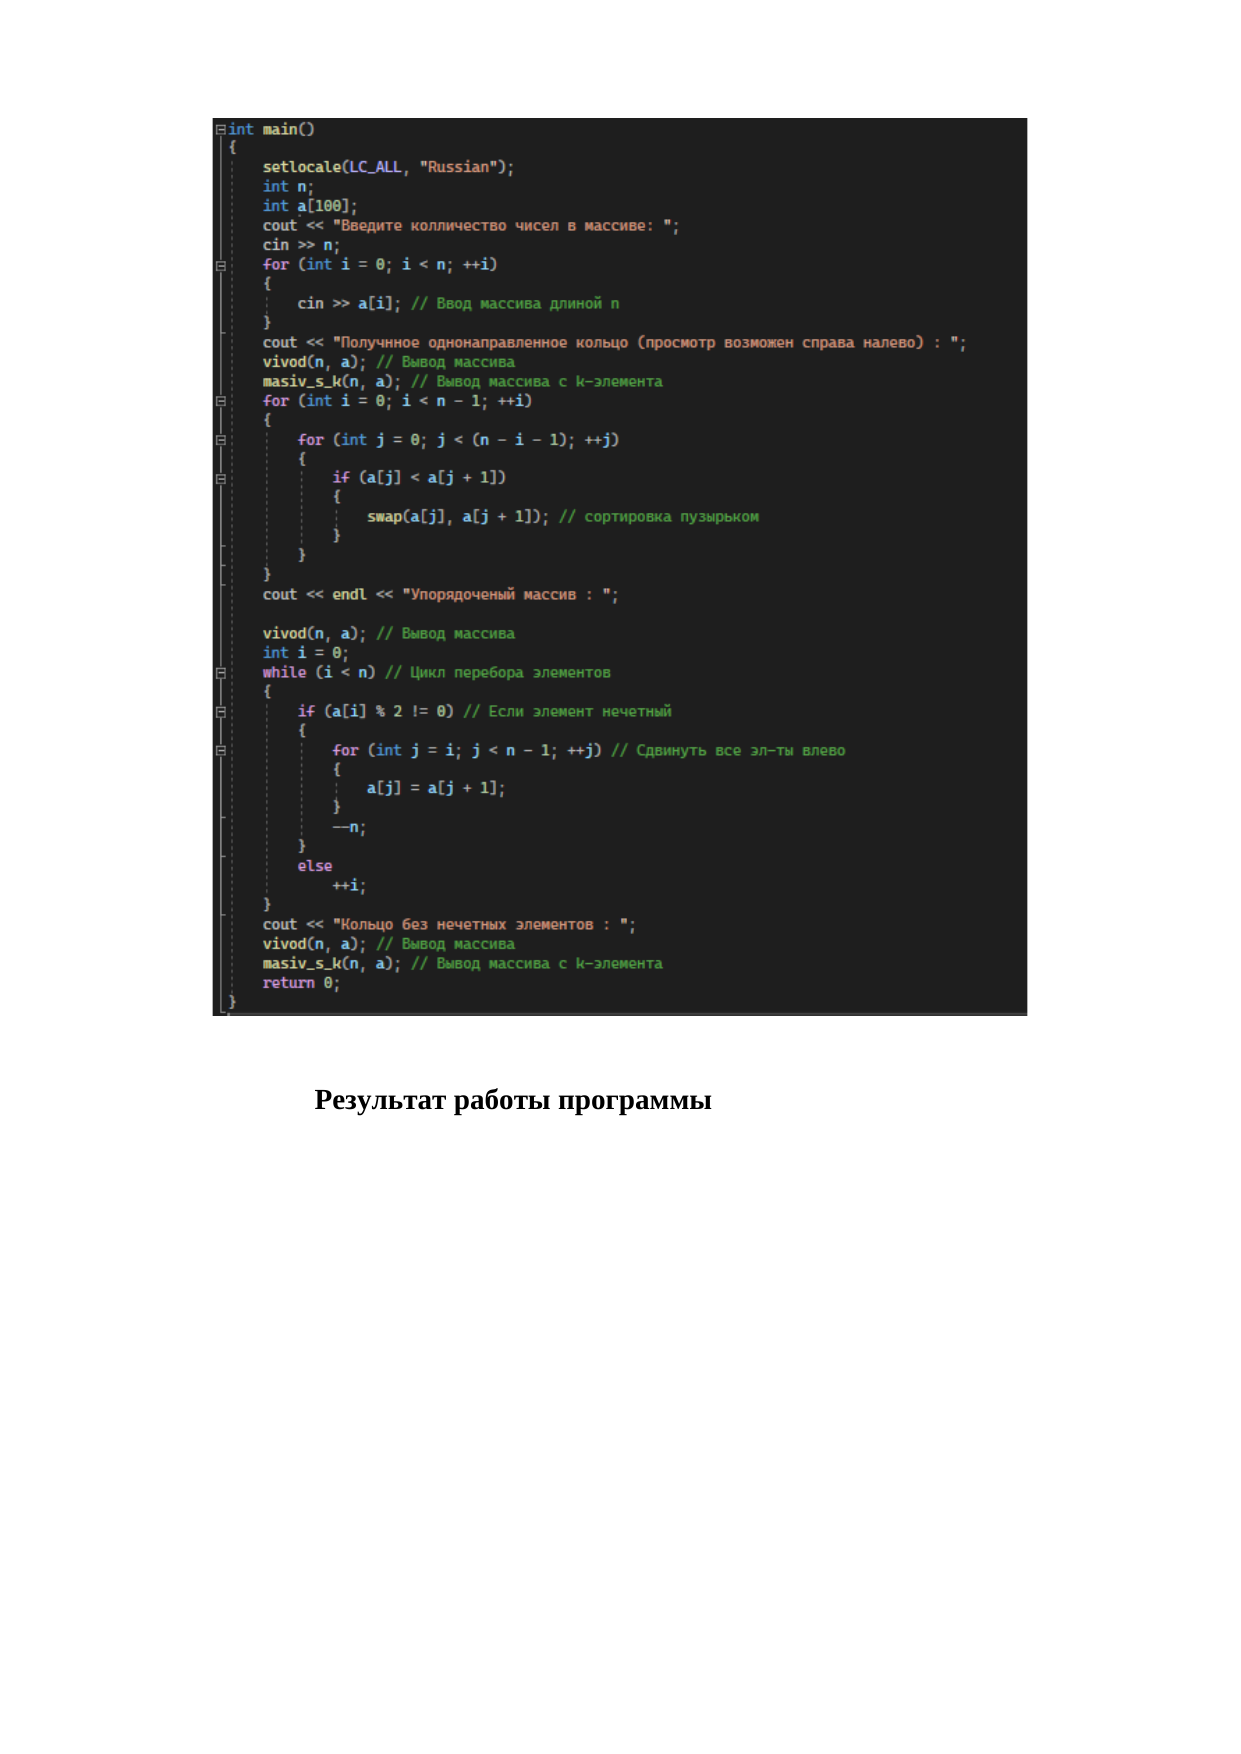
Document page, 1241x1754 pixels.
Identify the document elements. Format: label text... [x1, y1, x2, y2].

picture [212, 118, 1028, 1016]
text Результат работы программы [307, 1082, 1122, 1116]
